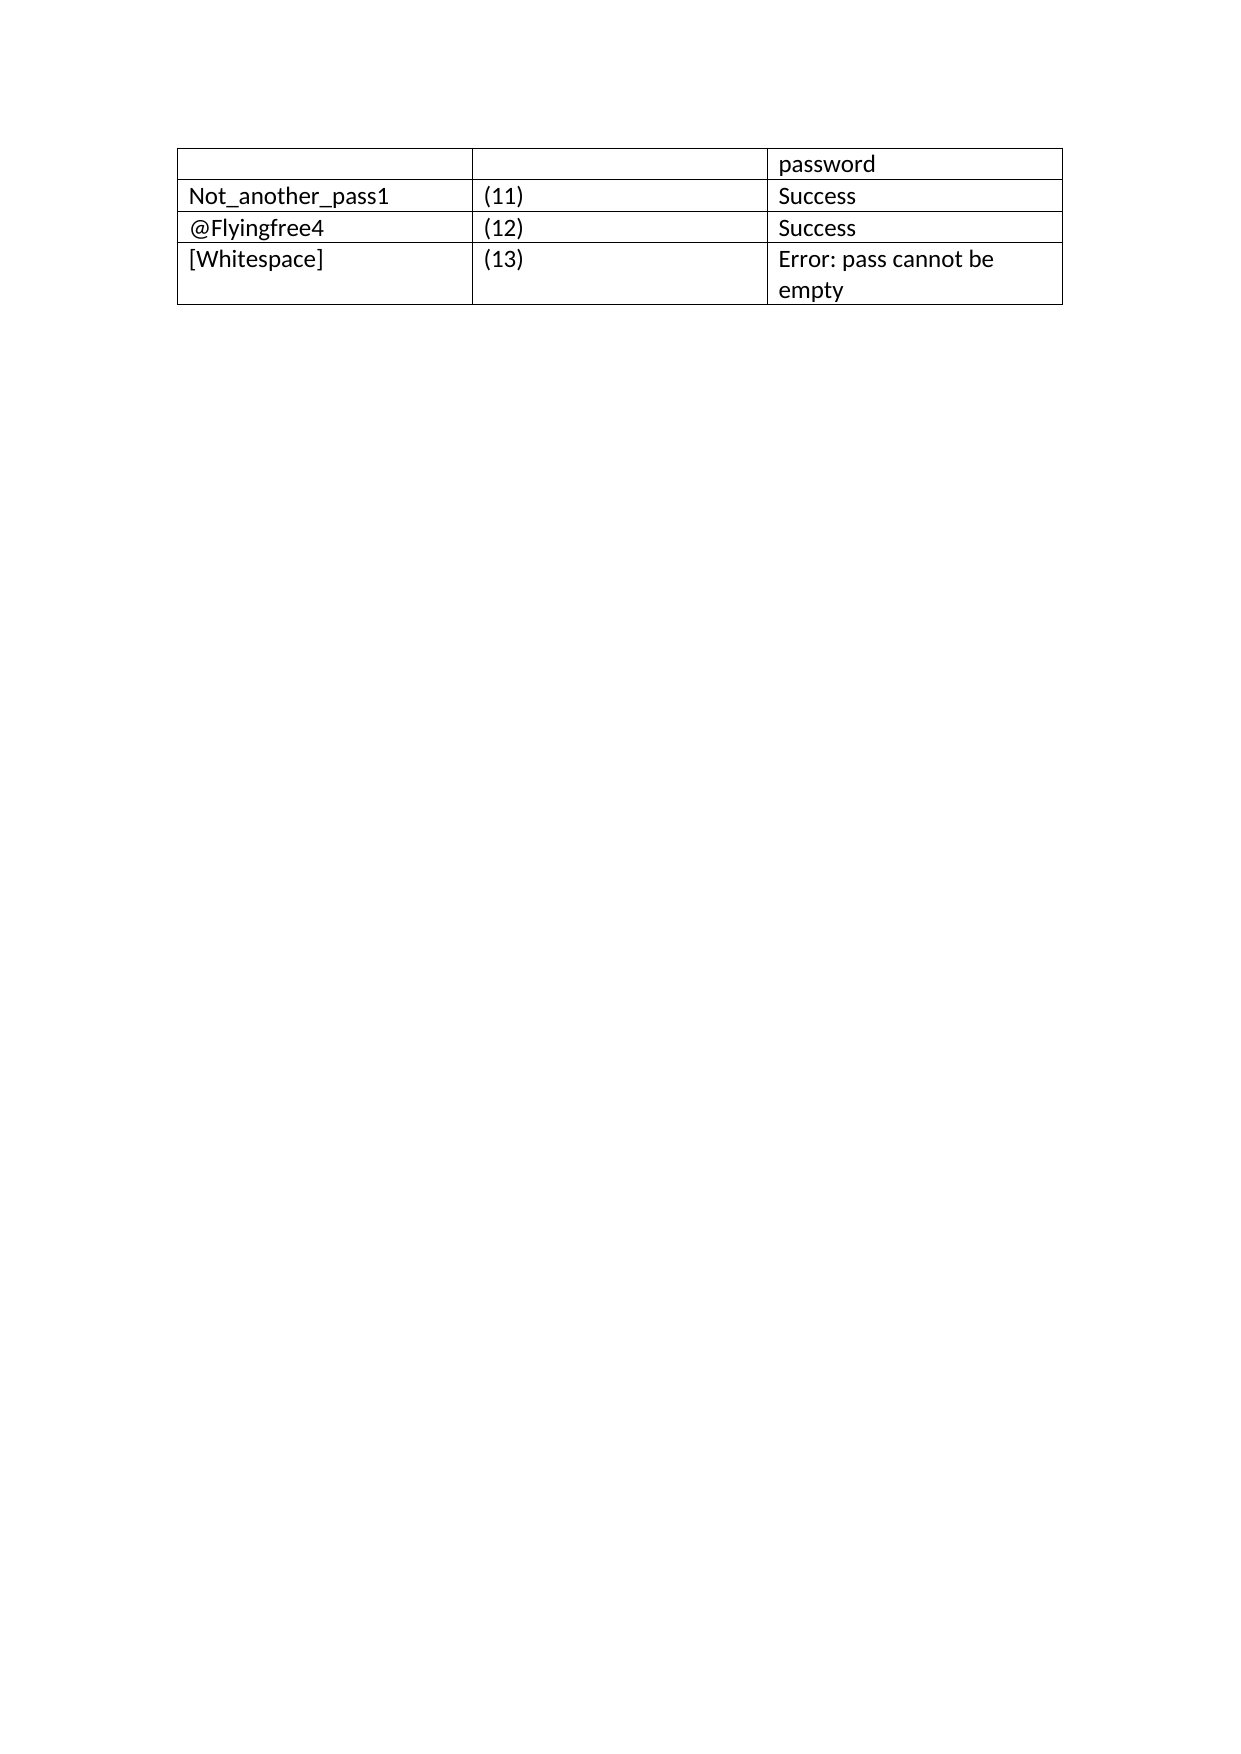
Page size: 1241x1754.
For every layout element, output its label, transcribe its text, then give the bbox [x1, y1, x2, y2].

table_cell password [768, 149, 1062, 179]
table_cell @Flyingfree4 [178, 212, 472, 242]
table_cell Error: pass cannot be empty [768, 243, 1062, 304]
table_cell [178, 149, 472, 179]
table_cell (12) [473, 212, 767, 242]
table_cell (13) [473, 243, 767, 304]
table_cell Not_another_pass1 [178, 180, 472, 211]
table_cell Success [768, 212, 1062, 242]
table_cell [Whitespace] [178, 243, 472, 304]
table_cell (11) [473, 180, 767, 211]
table_cell [473, 149, 767, 179]
table_cell Success [768, 180, 1062, 211]
